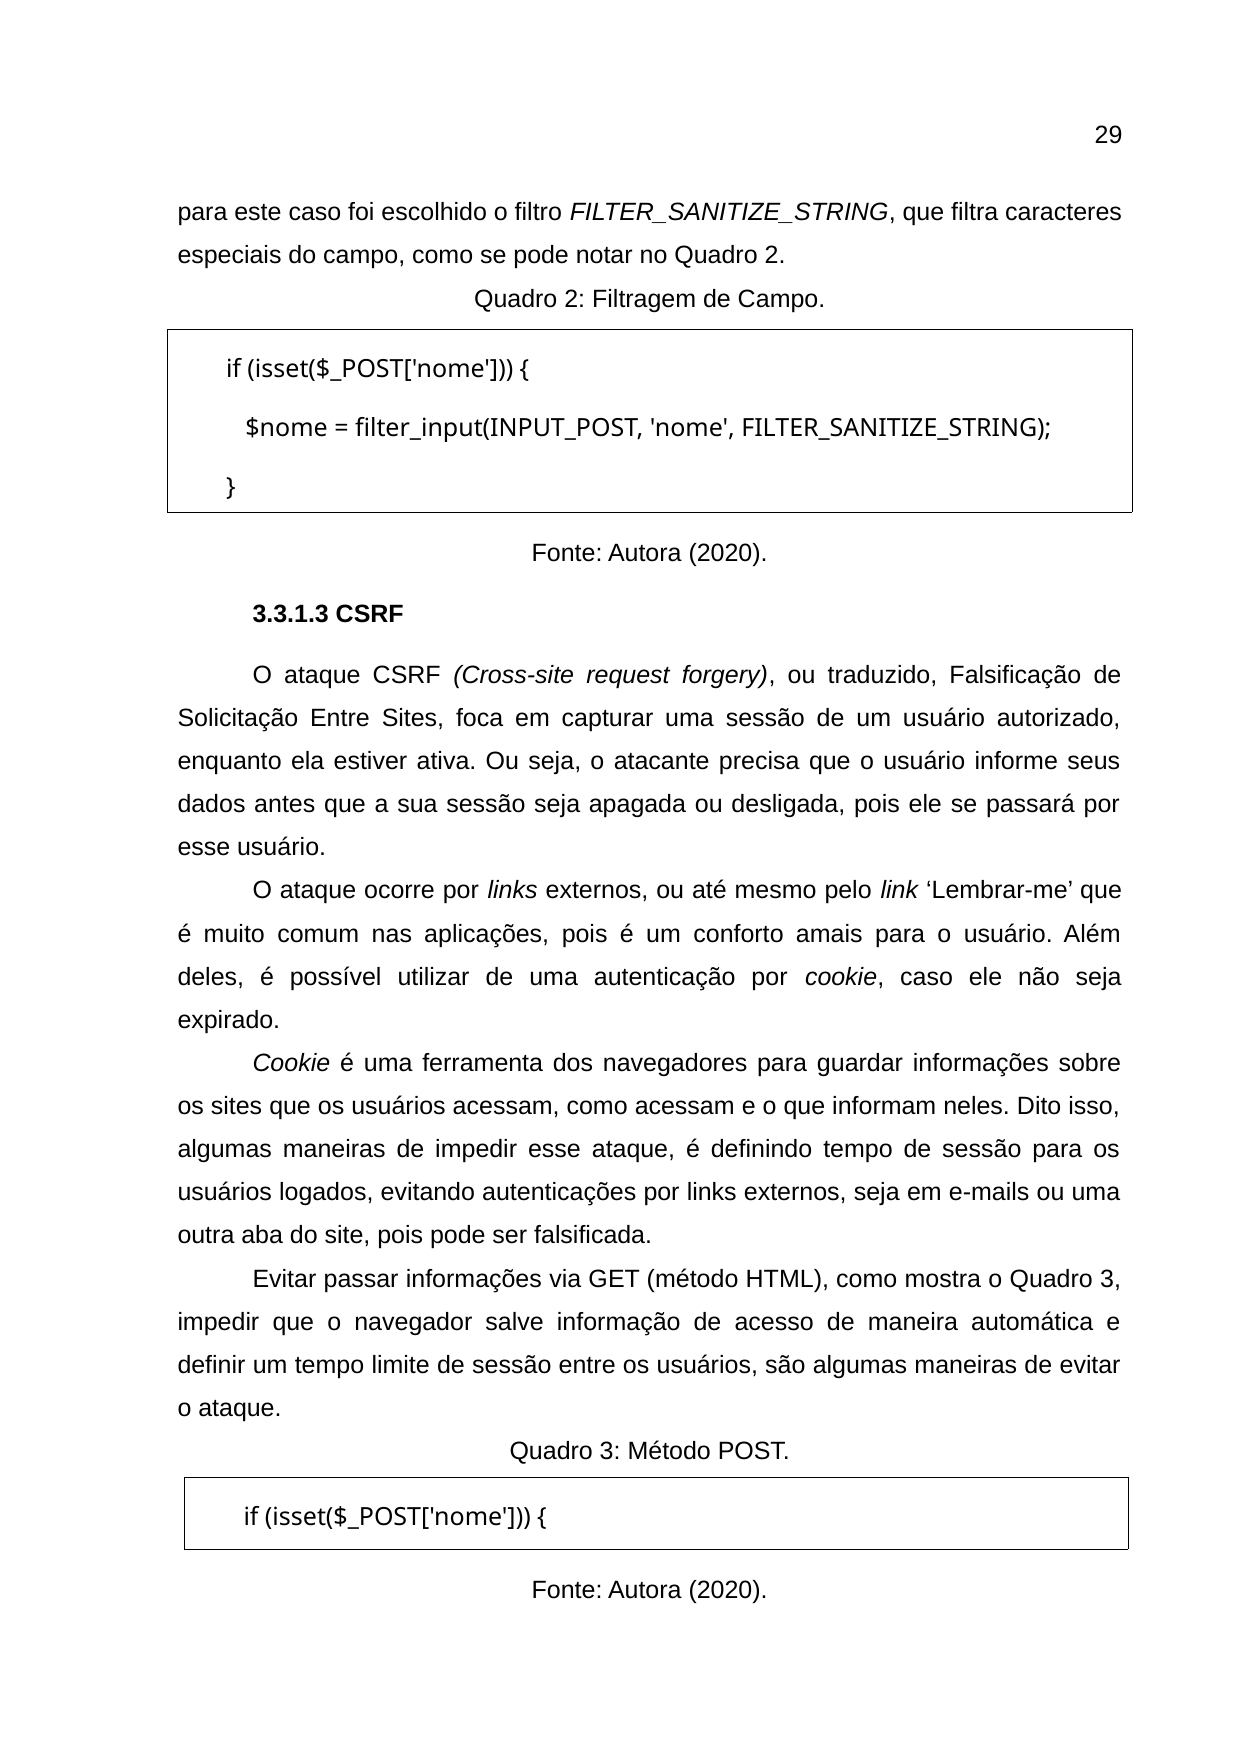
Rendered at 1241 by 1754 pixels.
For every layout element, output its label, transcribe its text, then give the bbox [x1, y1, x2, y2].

text Fonte: Autora (2020). [177, 513, 1122, 567]
text } [176, 469, 1123, 503]
text Evitar passar informações via GET (método HTML), como mostra o Quadro 3, impedir que o navegador salve informação de acesso de maneira automática e definir um tempo limite de sessão entre os usuários, são algumas maneiras de evitar o ataque. [177, 1263, 1122, 1422]
text O ataque ocorre por links externos, ou até mesmo pelo link ‘Lembrar-me’ que é muito comum nas aplicações, pois é um conforto amais para o usuário. Além deles, é possível utilizar de uma autenticação por cookie, caso ele não seja expirado. [177, 875, 1122, 1033]
text Quadro 3: Método POST. [177, 1436, 1122, 1465]
subtitle 3.3.1.3 CSRF [177, 599, 1122, 628]
text Fonte: Autora (2020). [177, 1479, 1122, 1604]
text para este caso foi escolhido o filtro FILTER_SANITIZE_STRING, que filtra caracteres especiais do campo, como se pode notar no Quadro 2. [177, 197, 1122, 269]
text if (isset($_POST['nome'])) { [193, 1498, 1119, 1532]
text O ataque CSRF (Cross-site request forgery), ou traduzido, Falsificação de Solicitação Entre Sites, foca em capturar uma sessão de um usuário autorizado, enquanto ela estiver ativa. Ou seja, o atacante precisa que o usuário informe seus dados antes que a sua sessão seja apagada ou desligada, pois ele se passará por esse usuário. [177, 660, 1122, 861]
text if (isset($_POST['nome'])) { [176, 351, 1123, 385]
text Fonte: Autora (2020). [185, 1478, 1128, 1549]
text $nome = filter_input(INPUT_POST, 'nome', FILTER_SANITIZE_STRING); [176, 410, 1123, 444]
text Quadro 2: Filtragem de Campo. [177, 284, 1122, 312]
text Cookie é uma ferramenta dos navegadores para guardar informações sobre os sites que os usuários acessam, como acessam e o que informam neles. Dito isso, algumas maneiras de impedir esse ataque, é definindo tempo de sessão para os usuários logados, evitando autenticações por links externos, seja em e-mails ou uma outra aba do site, pois pode ser falsificada. [177, 1048, 1122, 1249]
text [168, 330, 1132, 512]
